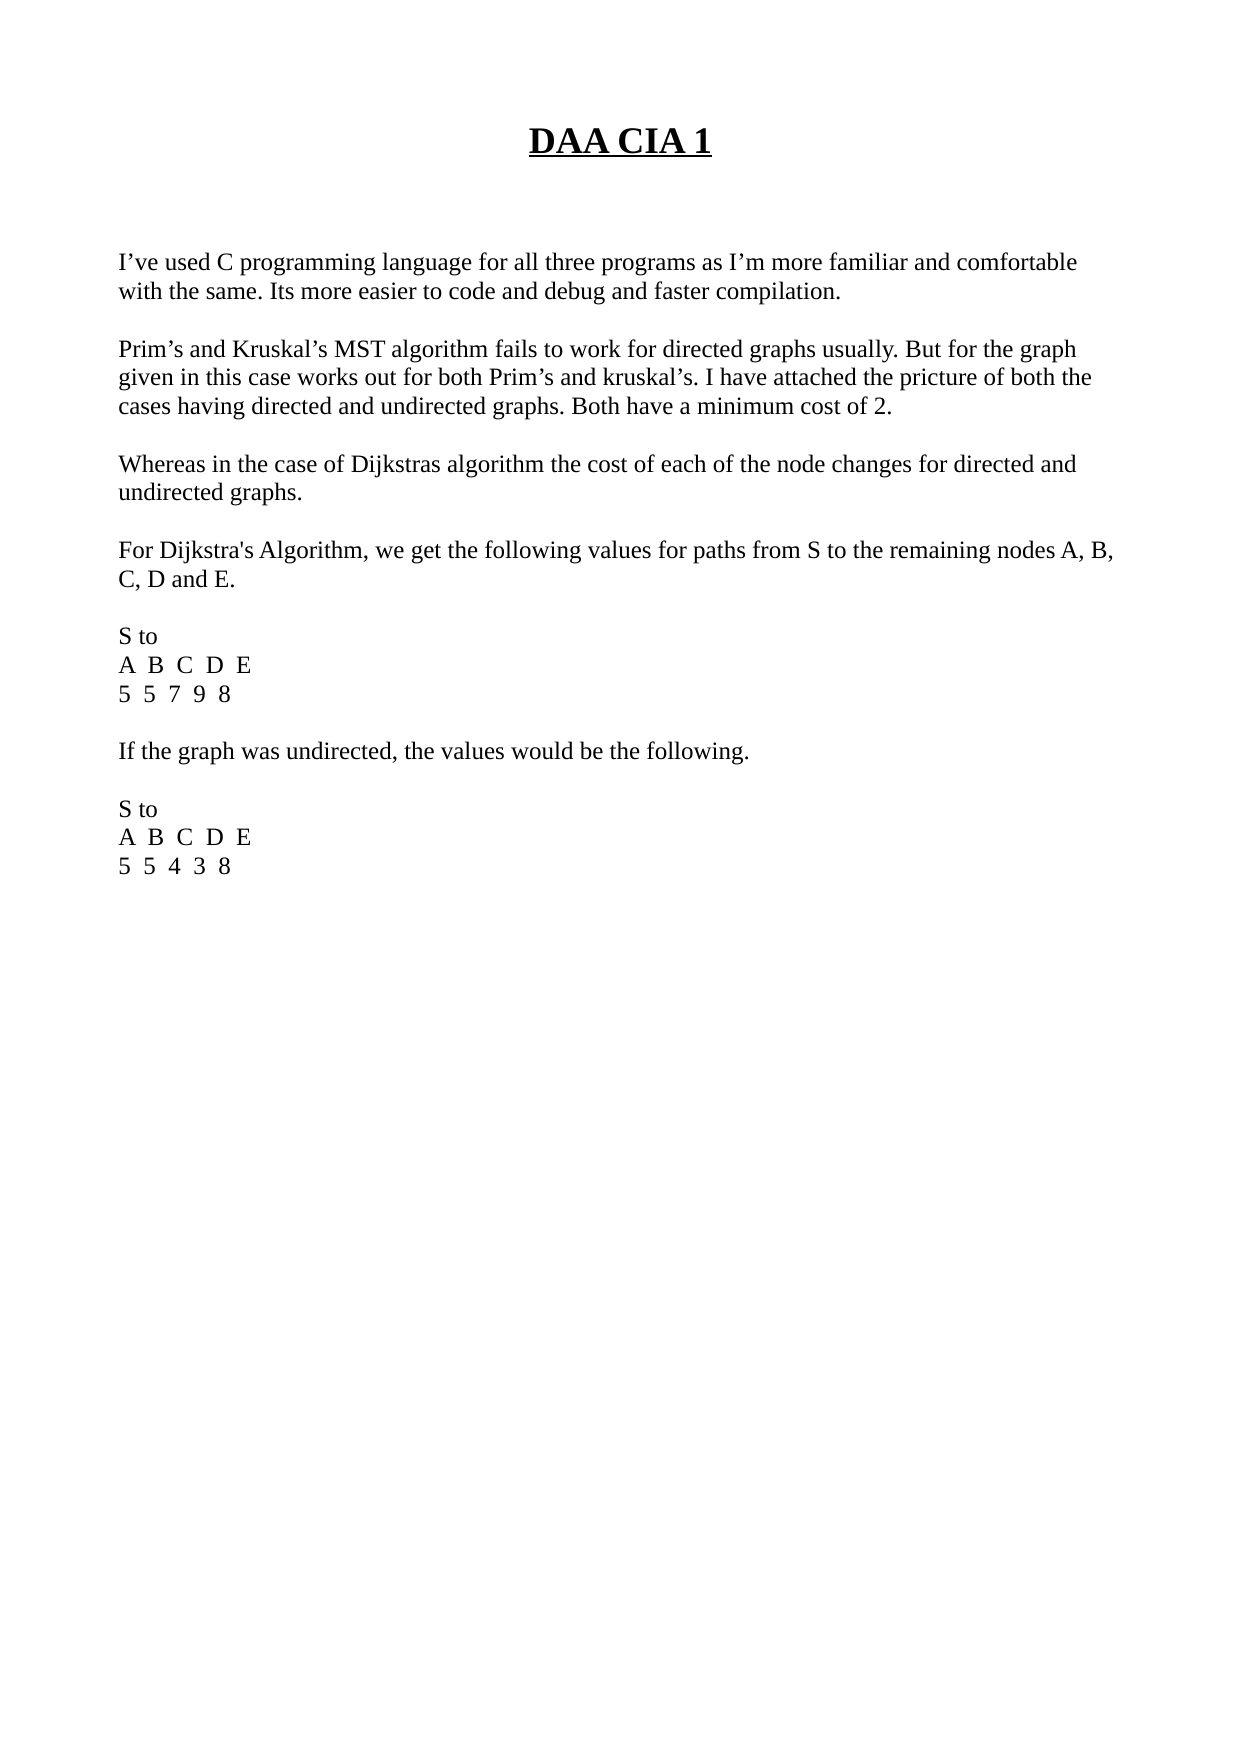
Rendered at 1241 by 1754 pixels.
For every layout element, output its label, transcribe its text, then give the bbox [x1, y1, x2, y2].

text A B C D E [118, 822, 1122, 851]
text Whereas in the case of Dijkstras algorithm the cost of each of the node changes for directed and undirected graphs. [118, 449, 1122, 506]
text Prim’s and Kruskal’s MST algorithm fails to work for directed graphs usually. But for the graph given in this case works out for both Prim’s and kruskal’s. I have attached the pricture of both the cases having directed and undirected graphs. Both have a minimum cost of 2. [118, 334, 1122, 420]
text S to [118, 794, 1122, 822]
text If the graph was undirected, the values would be the following. [118, 736, 1122, 765]
text 5 5 7 9 8 [118, 679, 1122, 707]
text A B C D E [118, 650, 1122, 679]
text For Dijkstra's Algorithm, we get the following values for paths from S to the remaining nodes A, B, C, D and E. [118, 535, 1122, 592]
text 5 5 4 3 8 [118, 851, 1122, 880]
text DAA CIA 1 [118, 118, 1122, 161]
text I’ve used C programming language for all three programs as I’m more familiar and comfortable with the same. Its more easier to code and debug and faster compilation. [118, 247, 1122, 305]
text S to [118, 621, 1122, 650]
